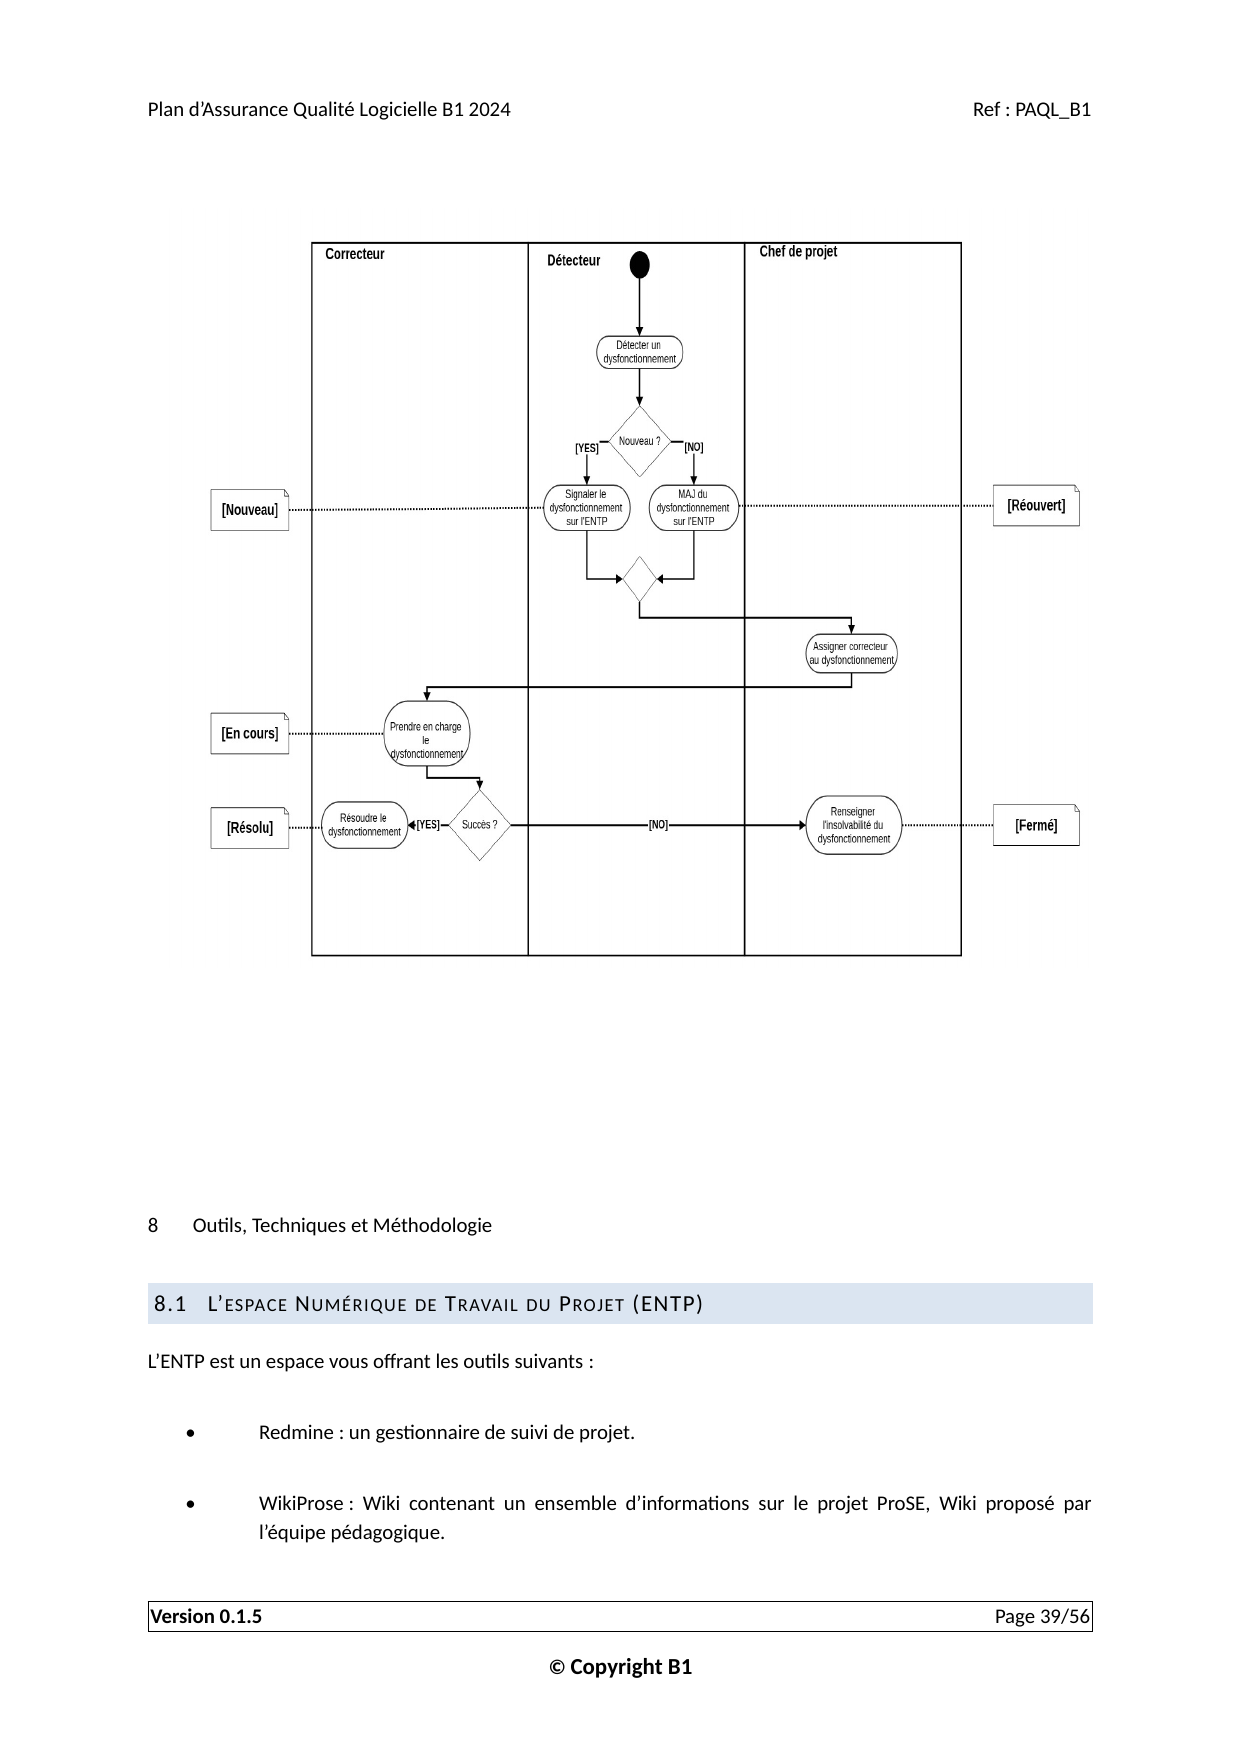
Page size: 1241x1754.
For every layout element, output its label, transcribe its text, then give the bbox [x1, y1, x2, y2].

list L’espace Numérique de Travail du Projet (ENTP) [154, 1290, 1086, 1318]
list WikiProse : Wiki contenant un ensemble d’informations sur le projet ProSE, Wiki proposé par l’équipe pédagogique. [185, 1490, 1093, 1545]
list Redmine : un gestionnaire de suivi de projet. [185, 1419, 1093, 1445]
text L’ENTP est un espace vous offrant les outils suivants : [148, 1349, 1093, 1374]
list Outils, Techniques et Méthodologie [148, 1213, 1093, 1238]
